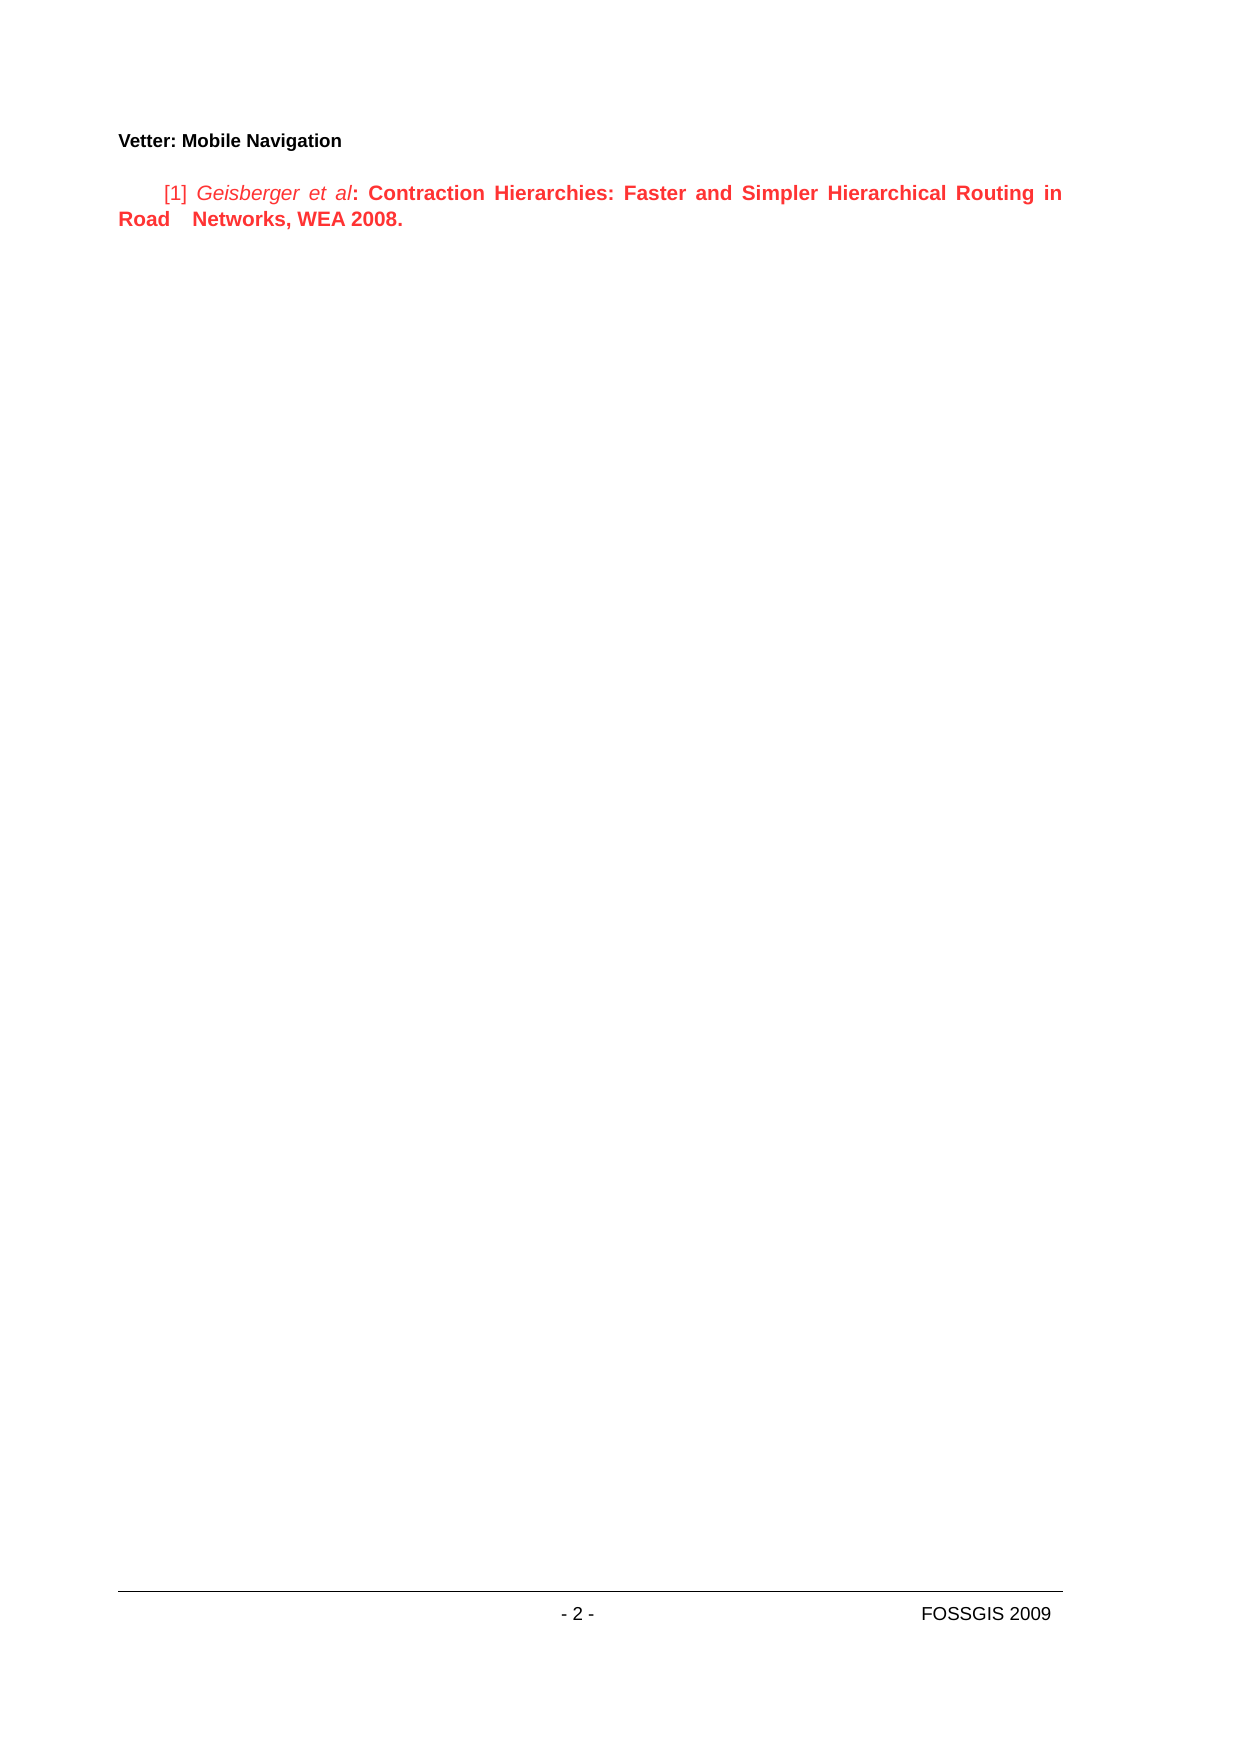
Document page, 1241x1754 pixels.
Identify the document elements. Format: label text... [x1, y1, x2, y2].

text [1] Geisberger et al: Contraction Hierarchies: Faster and Simpler Hierarchical Routing in Road Networks, WEA 2008. [118, 181, 1063, 231]
